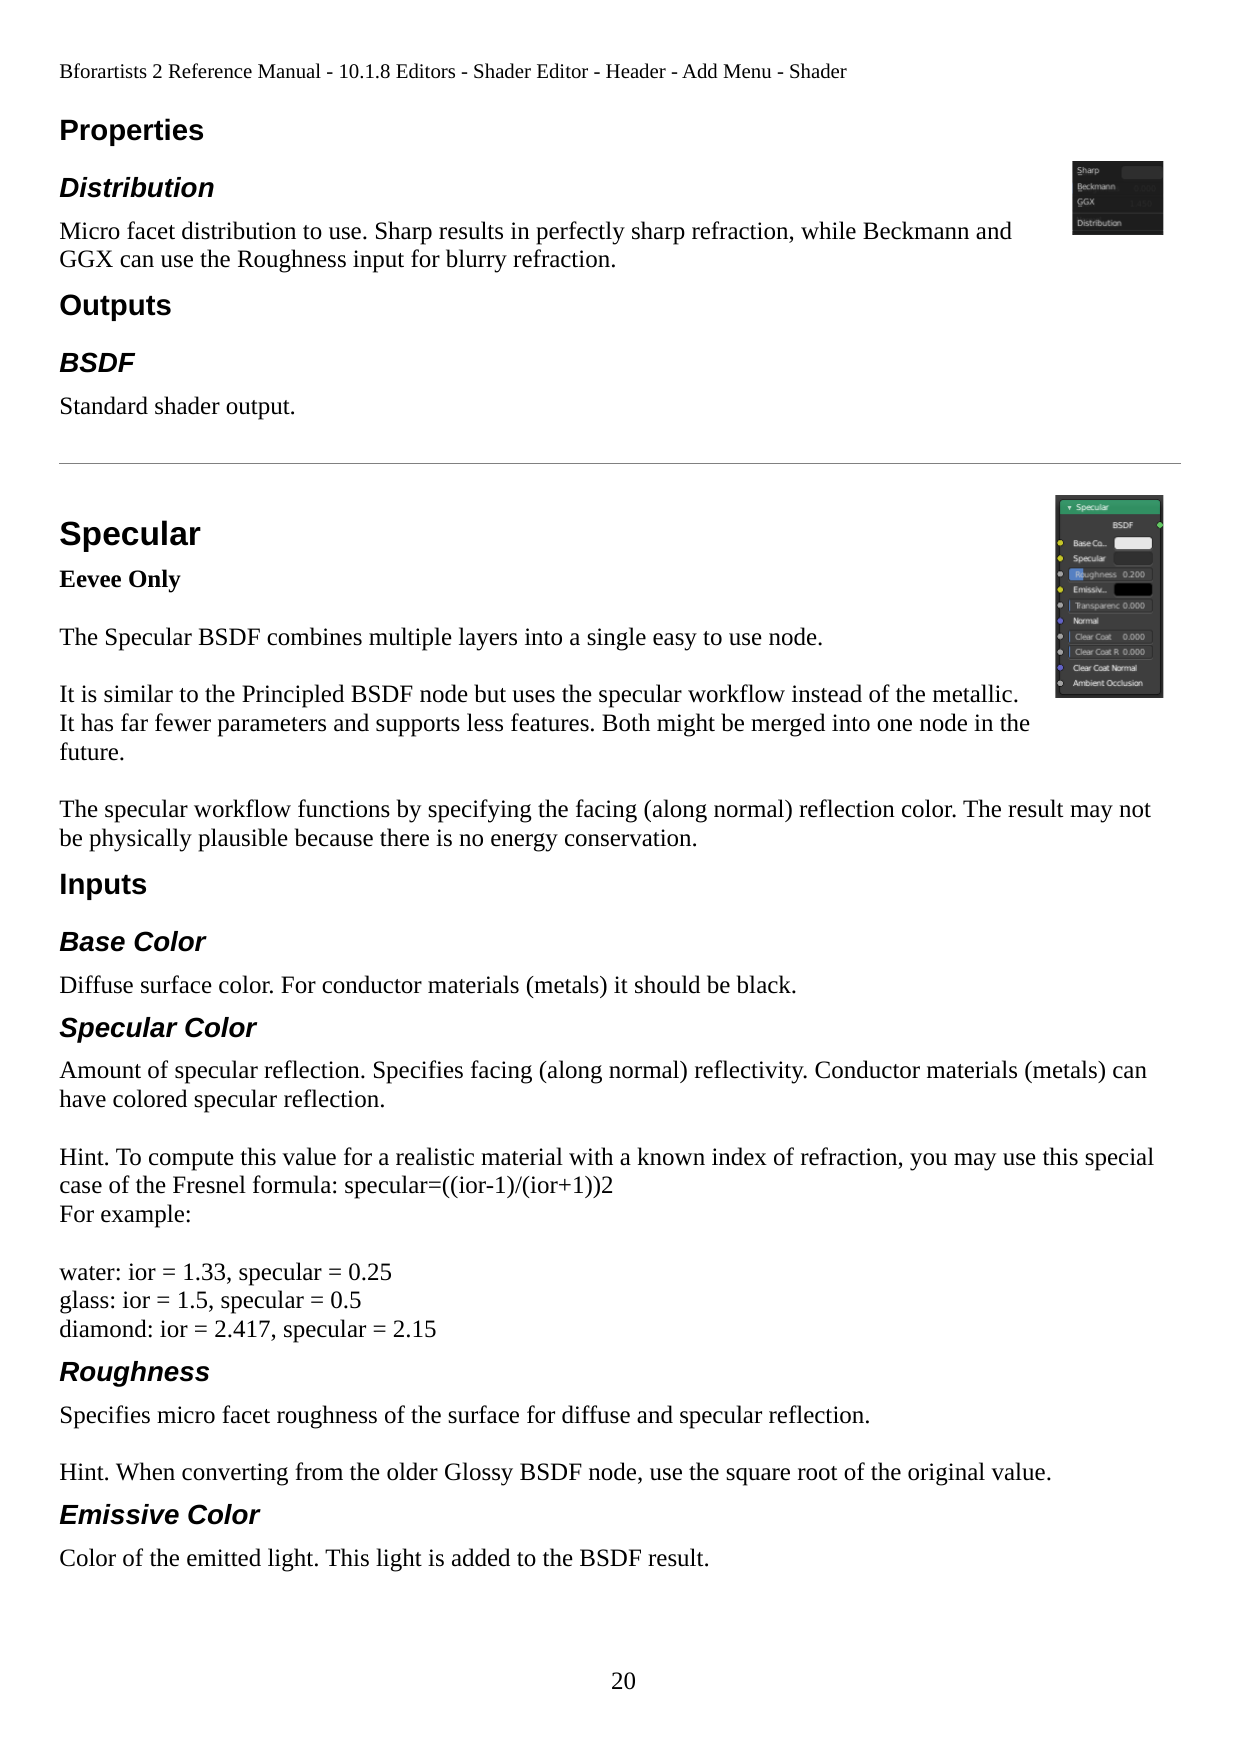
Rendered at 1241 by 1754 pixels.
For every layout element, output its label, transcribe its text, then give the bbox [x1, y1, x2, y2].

subtitle Specular Color [59, 1011, 1181, 1043]
text glass: ior = 1.5, specular = 0.5 [59, 1285, 1181, 1314]
text For example: [59, 1199, 1181, 1228]
picture [1072, 161, 1164, 235]
subtitle BSDF [59, 347, 1181, 378]
text Eevee Only [59, 564, 1055, 593]
subtitle [1164, 171, 1181, 203]
subtitle Properties [59, 113, 1181, 146]
text diamond: ior = 2.417, specular = 2.15 [59, 1314, 1181, 1343]
subtitle [1164, 513, 1181, 552]
text The Specular BSDF combines multiple layers into a single easy to use node. [59, 622, 1055, 651]
subtitle Roughness [59, 1355, 1181, 1387]
text Standard shader output. [59, 391, 1181, 420]
picture [1055, 495, 1164, 698]
text Color of the emitted light. This light is added to the BSDF result. [59, 1543, 1181, 1572]
subtitle Emissive Color [59, 1498, 1181, 1530]
text The specular workflow functions by specifying the facing (along normal) reflection color. The result may not be physically plausible because there is no energy conservation. [59, 794, 1181, 852]
subtitle Base Color [59, 925, 1181, 957]
text Diffuse surface color. For conductor materials (metals) it should be black. [59, 970, 1181, 998]
text Specifies micro facet roughness of the surface for diffuse and specular reflection. [59, 1400, 1181, 1428]
text Amount of specular reflection. Specifies facing (along normal) reflectivity. Conductor materials (metals) can have colored specular reflection. [59, 1055, 1181, 1113]
text Micro facet distribution to use. Sharp results in perfectly sharp refraction, while Beckmann and GGX can use the Roughness input for blurry refraction. [59, 216, 1181, 273]
subtitle Inputs [59, 867, 1181, 900]
subtitle Outputs [59, 288, 1181, 322]
subtitle Distribution [59, 171, 1072, 203]
text [1164, 564, 1181, 593]
text Hint. When converting from the older Glossy BSDF node, use the square root of the original value. [59, 1457, 1181, 1486]
text water: ior = 1.33, specular = 0.25 [59, 1257, 1181, 1285]
text Hint. To compute this value for a realistic material with a known index of refraction, you may use this special case of the Fresnel formula: specular=((ior-1)/(ior+1))2 [59, 1142, 1181, 1199]
text It is similar to the Principled BSDF node but uses the specular workflow instead of the metallic. It has far fewer parameters and supports less features. Both might be merged into one node in the future. [59, 679, 1181, 766]
subtitle Specular [59, 513, 1055, 552]
